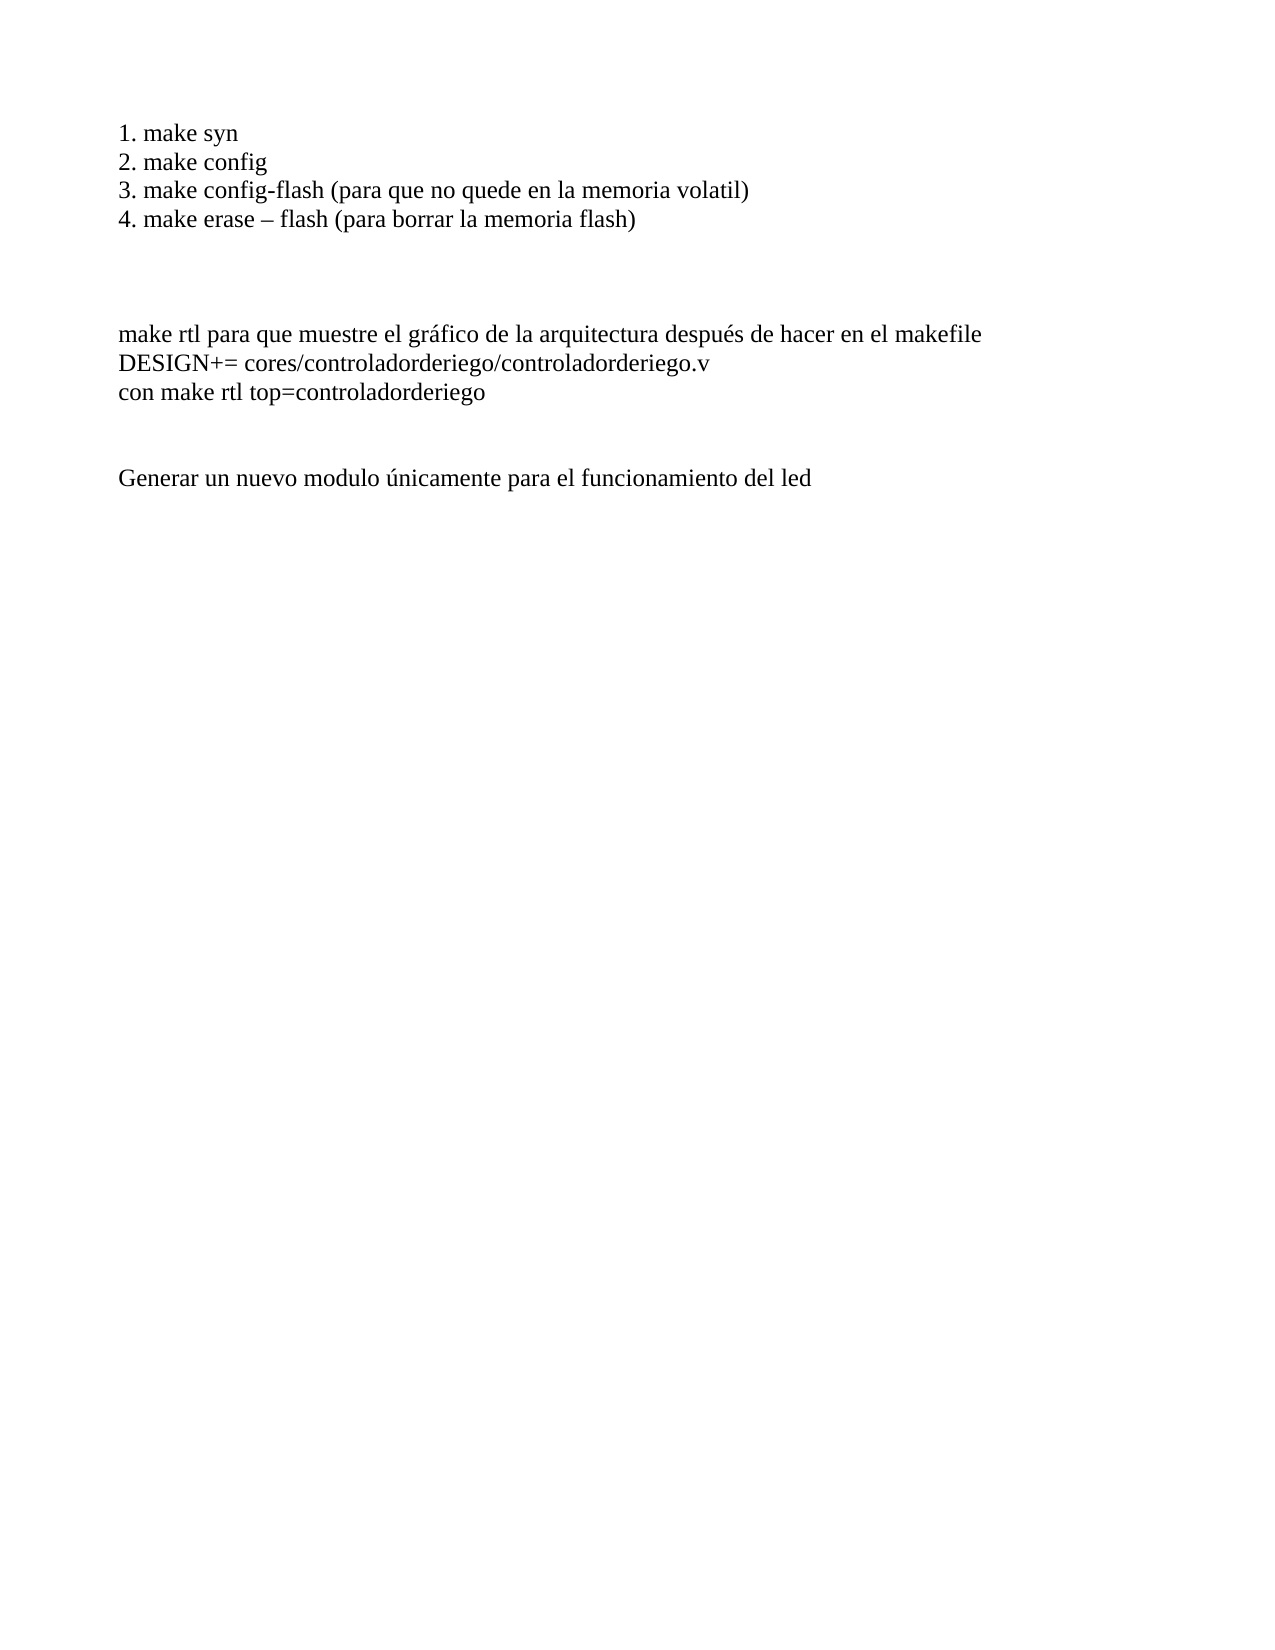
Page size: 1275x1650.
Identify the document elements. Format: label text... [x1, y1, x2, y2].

text con make rtl top=controladorderiego [118, 377, 1157, 406]
text 4. make erase – flash (para borrar la memoria flash) [118, 204, 1157, 233]
text Generar un nuevo modulo únicamente para el funcionamiento del led [118, 463, 1157, 492]
text 1. make syn [118, 118, 1157, 147]
text 3. make config-flash (para que no quede en la memoria volatil) [118, 176, 1157, 204]
text DESIGN+= cores/controladorderiego/controladorderiego.v [118, 348, 1157, 377]
text make rtl para que muestre el gráfico de la arquitectura después de hacer en el makefile [118, 319, 1157, 348]
text 2. make config [118, 147, 1157, 176]
